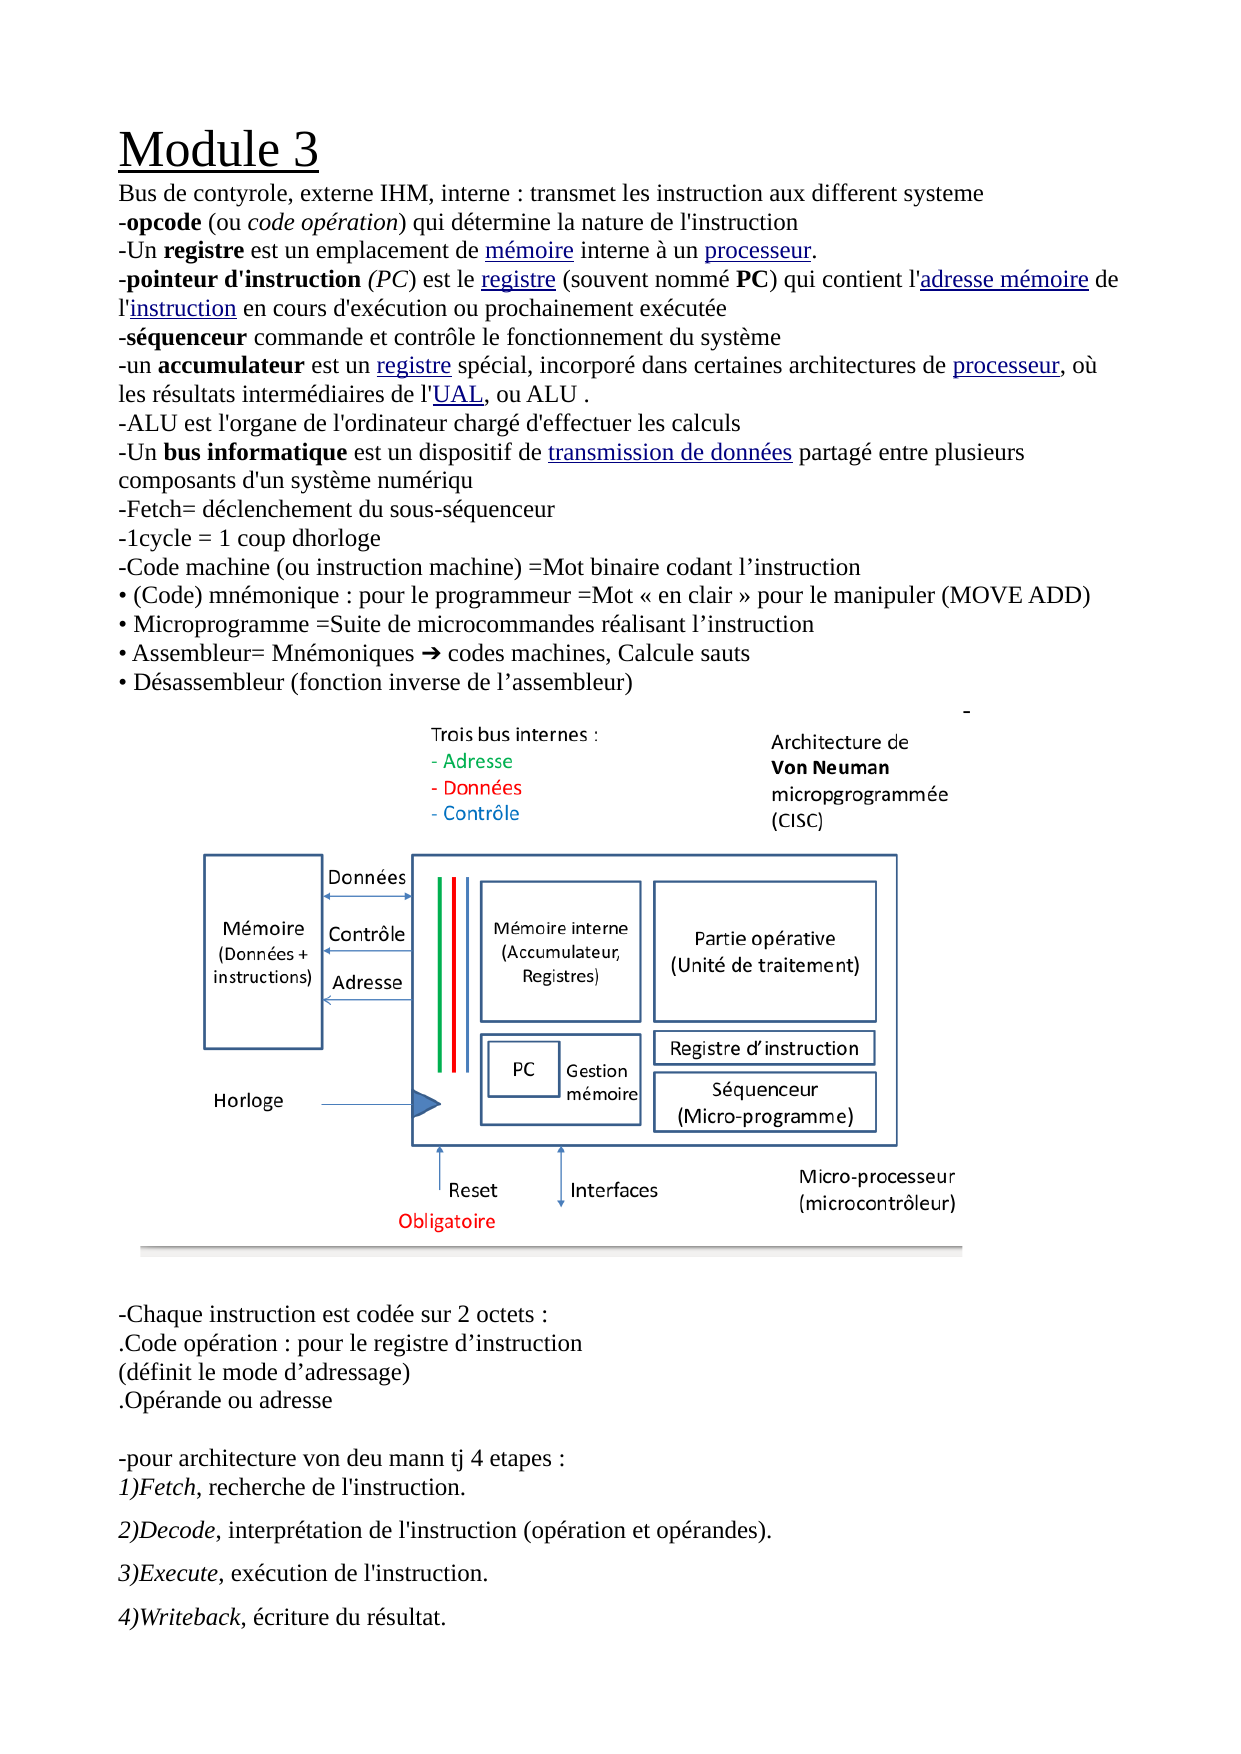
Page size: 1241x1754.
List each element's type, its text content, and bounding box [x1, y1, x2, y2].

text -séquenceur commande et contrôle le fonctionnement du système [118, 322, 1122, 351]
text -Chaque instruction est codée sur 2 octets : [118, 1299, 1122, 1328]
text .Code opération : pour le registre d’instruction [118, 1328, 1122, 1357]
text • Microprogramme =Suite de microcommandes réalisant l’instruction [118, 609, 1122, 638]
text -1cycle = 1 coup dhorloge [118, 523, 1122, 552]
text • Désassembleur (fonction inverse de l’assembleur) [118, 667, 1122, 696]
text -un accumulateur est un registre spécial, incorporé dans certaines architectures de processeur, où les résultats intermédiaires de l'UAL, ou ALU . [118, 351, 1122, 408]
text -pointeur d'instruction (PC) est le registre (souvent nommé PC) qui contient l'adresse mémoire de l'instruction en cours d'exécution ou prochainement exécutée [118, 264, 1122, 322]
text 1)Fetch, recherche de l'instruction. [118, 1472, 1122, 1501]
text -Fetch= déclenchement du sous-séquenceur [118, 494, 1122, 523]
text 2)Decode, interprétation de l'instruction (opération et opérandes). [118, 1515, 1122, 1544]
text • (Code) mnémonique : pour le programmeur =Mot « en clair » pour le manipuler (MOVE ADD) [118, 581, 1122, 609]
text -ALU est l'organe de l'ordinateur chargé d'effectuer les calculs [118, 408, 1122, 437]
text -Un registre est un emplacement de mémoire interne à un processeur. [118, 236, 1122, 264]
text -pour architecture von deu mann tj 4 etapes : [118, 1443, 1122, 1472]
text Module 3 [118, 118, 1122, 178]
text -Code machine (ou instruction machine) =Mot binaire codant l’instruction [118, 552, 1122, 581]
text • Assembleur= Mnémoniques ➔ codes machines, Calcule sauts [118, 638, 1122, 667]
picture [265, 702, 963, 1257]
text .Opérande ou adresse [118, 1386, 1122, 1414]
text 4)Writeback, écriture du résultat. [118, 1602, 1122, 1631]
text (définit le mode d’adressage) [118, 1357, 1122, 1386]
text 3)Execute, exécution de l'instruction. [118, 1558, 1122, 1587]
text -opcode (ou code opération) qui détermine la nature de l'instruction [118, 207, 1122, 236]
text -Un bus informatique est un dispositif de transmission de données partagé entre plusieurs composants d'un système numériqu [118, 437, 1122, 494]
text Bus de contyrole, externe IHM, interne : transmet les instruction aux different systeme [118, 178, 1122, 207]
text - [118, 696, 1122, 724]
